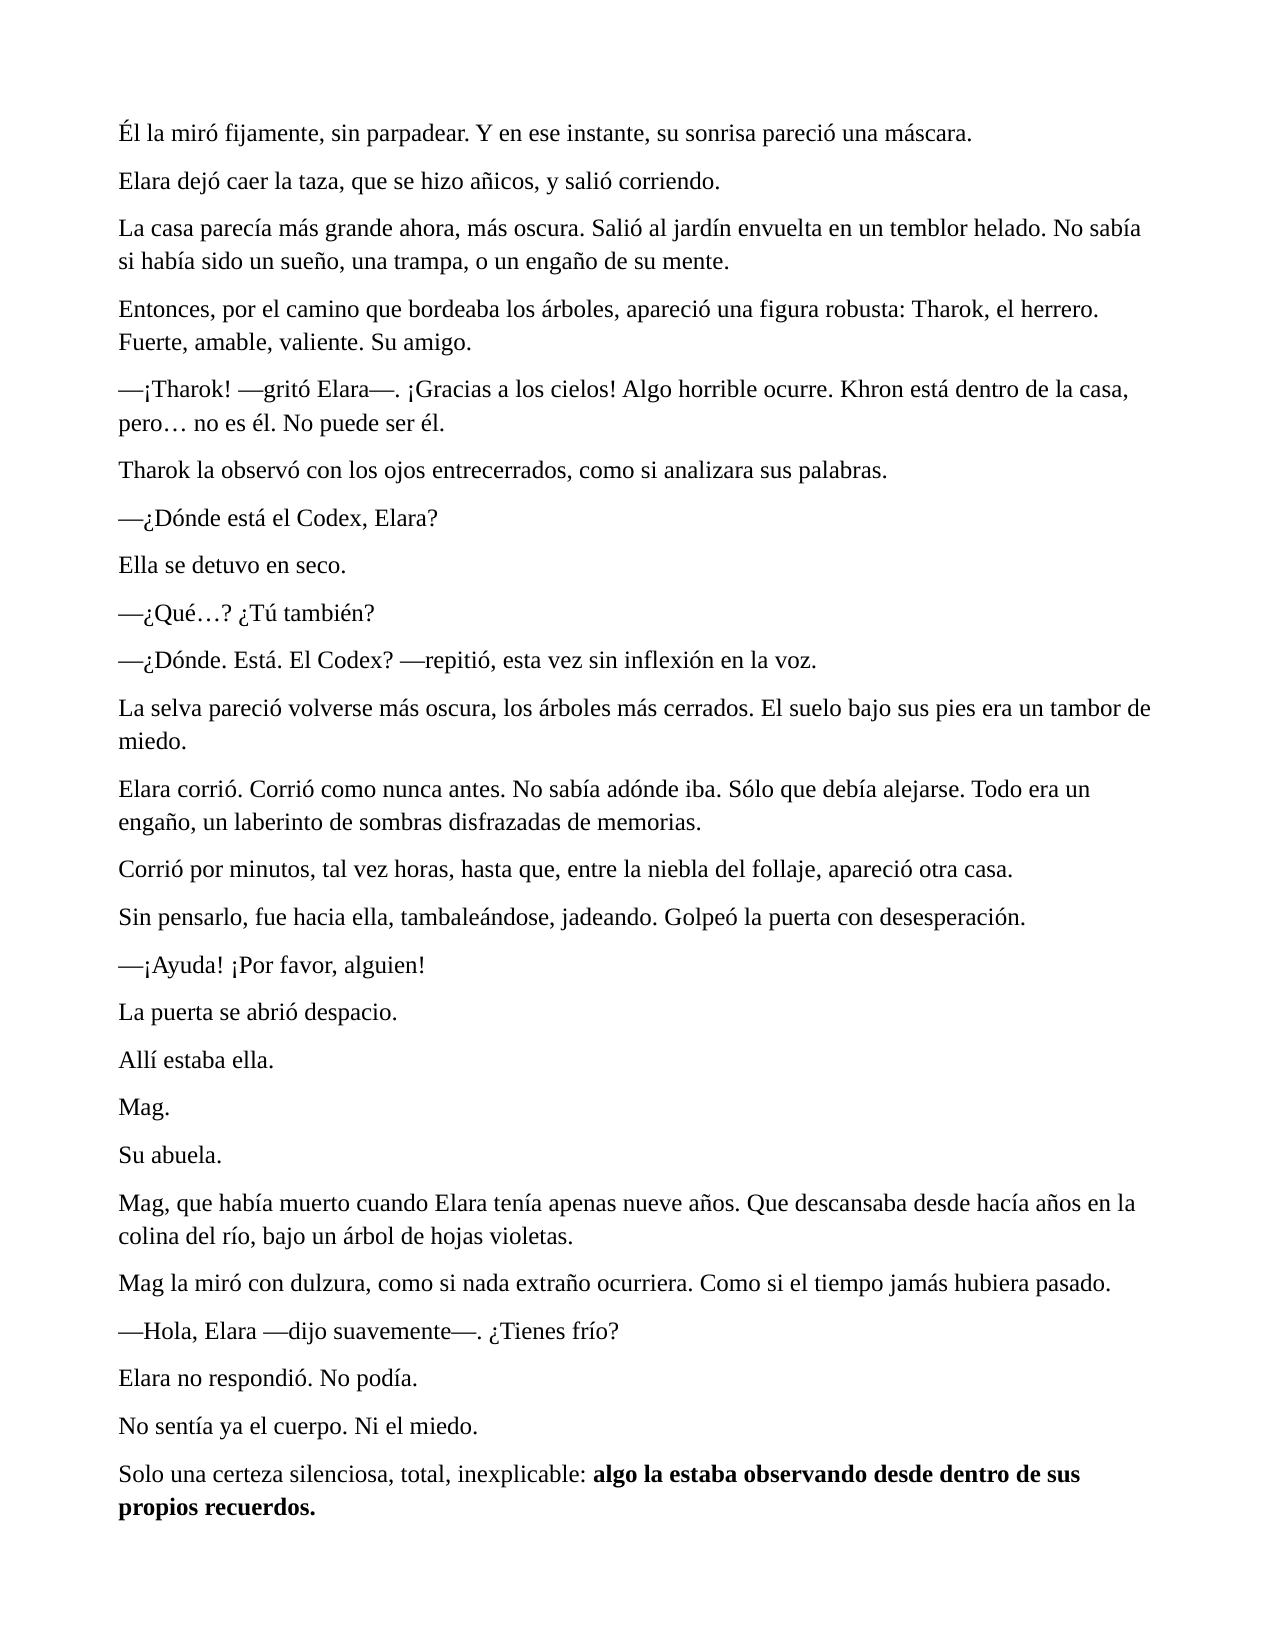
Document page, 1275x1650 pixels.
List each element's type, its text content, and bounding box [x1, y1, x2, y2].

text Ella se detuvo en seco. [118, 550, 1157, 579]
text —¿Dónde está el Codex, Elara? [118, 503, 1157, 532]
text La casa parecía más grande ahora, más oscura. Salió al jardín envuelta en un temblor helado. No sabía si había sido un sueño, una trampa, o un engaño de su mente. [118, 213, 1157, 275]
text Corrió por minutos, tal vez horas, hasta que, entre la niebla del follaje, apareció otra casa. [118, 854, 1157, 883]
text No sentía ya el cuerpo. Ni el miedo. [118, 1411, 1157, 1440]
text Elara corrió. Corrió como nunca antes. No sabía adónde iba. Sólo que debía alejarse. Todo era un engaño, un laberinto de sombras disfrazadas de memorias. [118, 774, 1157, 836]
text —Hola, Elara —dijo suavemente—. ¿Tienes frío? [118, 1316, 1157, 1345]
text —¿Dónde. Está. El Codex? —repitió, esta vez sin inflexión en la voz. [118, 646, 1157, 674]
text Solo una certeza silenciosa, total, inexplicable: algo la estaba observando desde dentro de sus propios recuerdos. [118, 1459, 1157, 1521]
text —¿Qué…? ¿Tú también? [118, 598, 1157, 627]
text Mag, que había muerto cuando Elara tenía apenas nueve años. Que descansaba desde hacía años en la colina del río, bajo un árbol de hojas violetas. [118, 1188, 1157, 1249]
text Entonces, por el camino que bordeaba los árboles, apareció una figura robusta: Tharok, el herrero. Fuerte, amable, valiente. Su amigo. [118, 294, 1157, 356]
text —¡Tharok! —gritó Elara—. ¡Gracias a los cielos! Algo horrible ocurre. Khron está dentro de la casa, pero… no es él. No puede ser él. [118, 374, 1157, 436]
text Mag la miró con dulzura, como si nada extraño ocurriera. Como si el tiempo jamás hubiera pasado. [118, 1268, 1157, 1297]
text Mag. [118, 1092, 1157, 1121]
text Elara dejó caer la taza, que se hizo añicos, y salió corriendo. [118, 166, 1157, 194]
text Allí estaba ella. [118, 1045, 1157, 1074]
text La puerta se abrió despacio. [118, 997, 1157, 1026]
text Elara no respondió. No podía. [118, 1363, 1157, 1392]
text Él la miró fijamente, sin parpadear. Y en ese instante, su sonrisa pareció una máscara. [118, 118, 1157, 147]
text Tharok la observó con los ojos entrecerrados, como si analizara sus palabras. [118, 455, 1157, 484]
text La selva pareció volverse más oscura, los árboles más cerrados. El suelo bajo sus pies era un tambor de miedo. [118, 693, 1157, 755]
text Su abuela. [118, 1140, 1157, 1169]
text Sin pensarlo, fue hacia ella, tambaleándose, jadeando. Golpeó la puerta con desesperación. [118, 902, 1157, 931]
text —¡Ayuda! ¡Por favor, alguien! [118, 950, 1157, 978]
